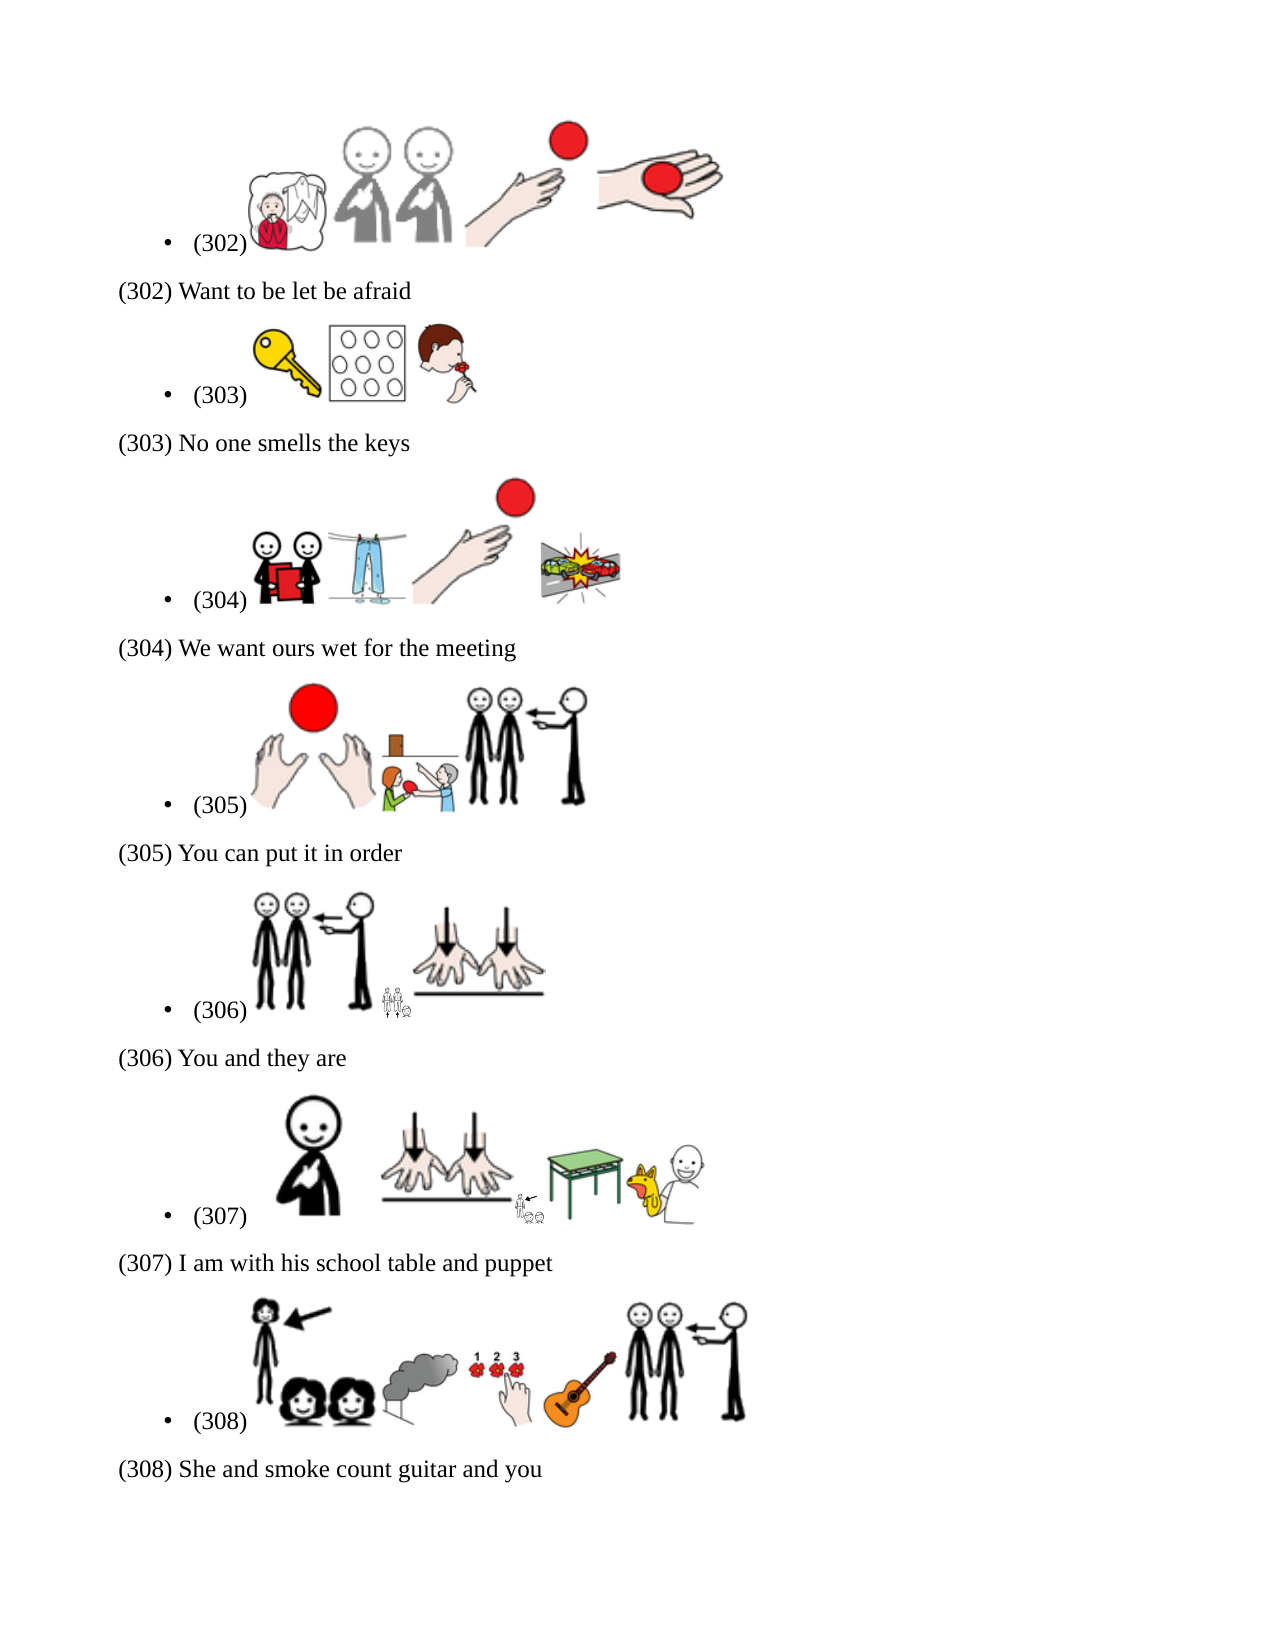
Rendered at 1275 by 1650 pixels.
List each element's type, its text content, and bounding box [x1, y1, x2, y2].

picture [247, 118, 728, 252]
picture [247, 323, 488, 404]
text (302) Want to be let be afraid [118, 276, 1157, 304]
picture [247, 1090, 706, 1225]
list (304) [164, 475, 1157, 614]
text (305) You can put it in order [118, 838, 1157, 867]
list (305) [164, 680, 1157, 819]
list (303) [164, 323, 1157, 409]
text (306) You and they are [118, 1043, 1157, 1072]
text (308) She and smoke count guitar and you [118, 1454, 1157, 1482]
picture [247, 885, 546, 1019]
list (306) [164, 886, 1157, 1024]
list (307) [164, 1091, 1157, 1229]
text (304) We want ours wet for the meeting [118, 633, 1157, 662]
list (302) [164, 118, 1157, 257]
picture [247, 1296, 754, 1430]
list (308) [164, 1296, 1157, 1435]
picture [247, 680, 594, 814]
text (307) I am with his school table and puppet [118, 1248, 1157, 1277]
text (303) No one smells the keys [118, 428, 1157, 456]
picture [247, 475, 621, 609]
